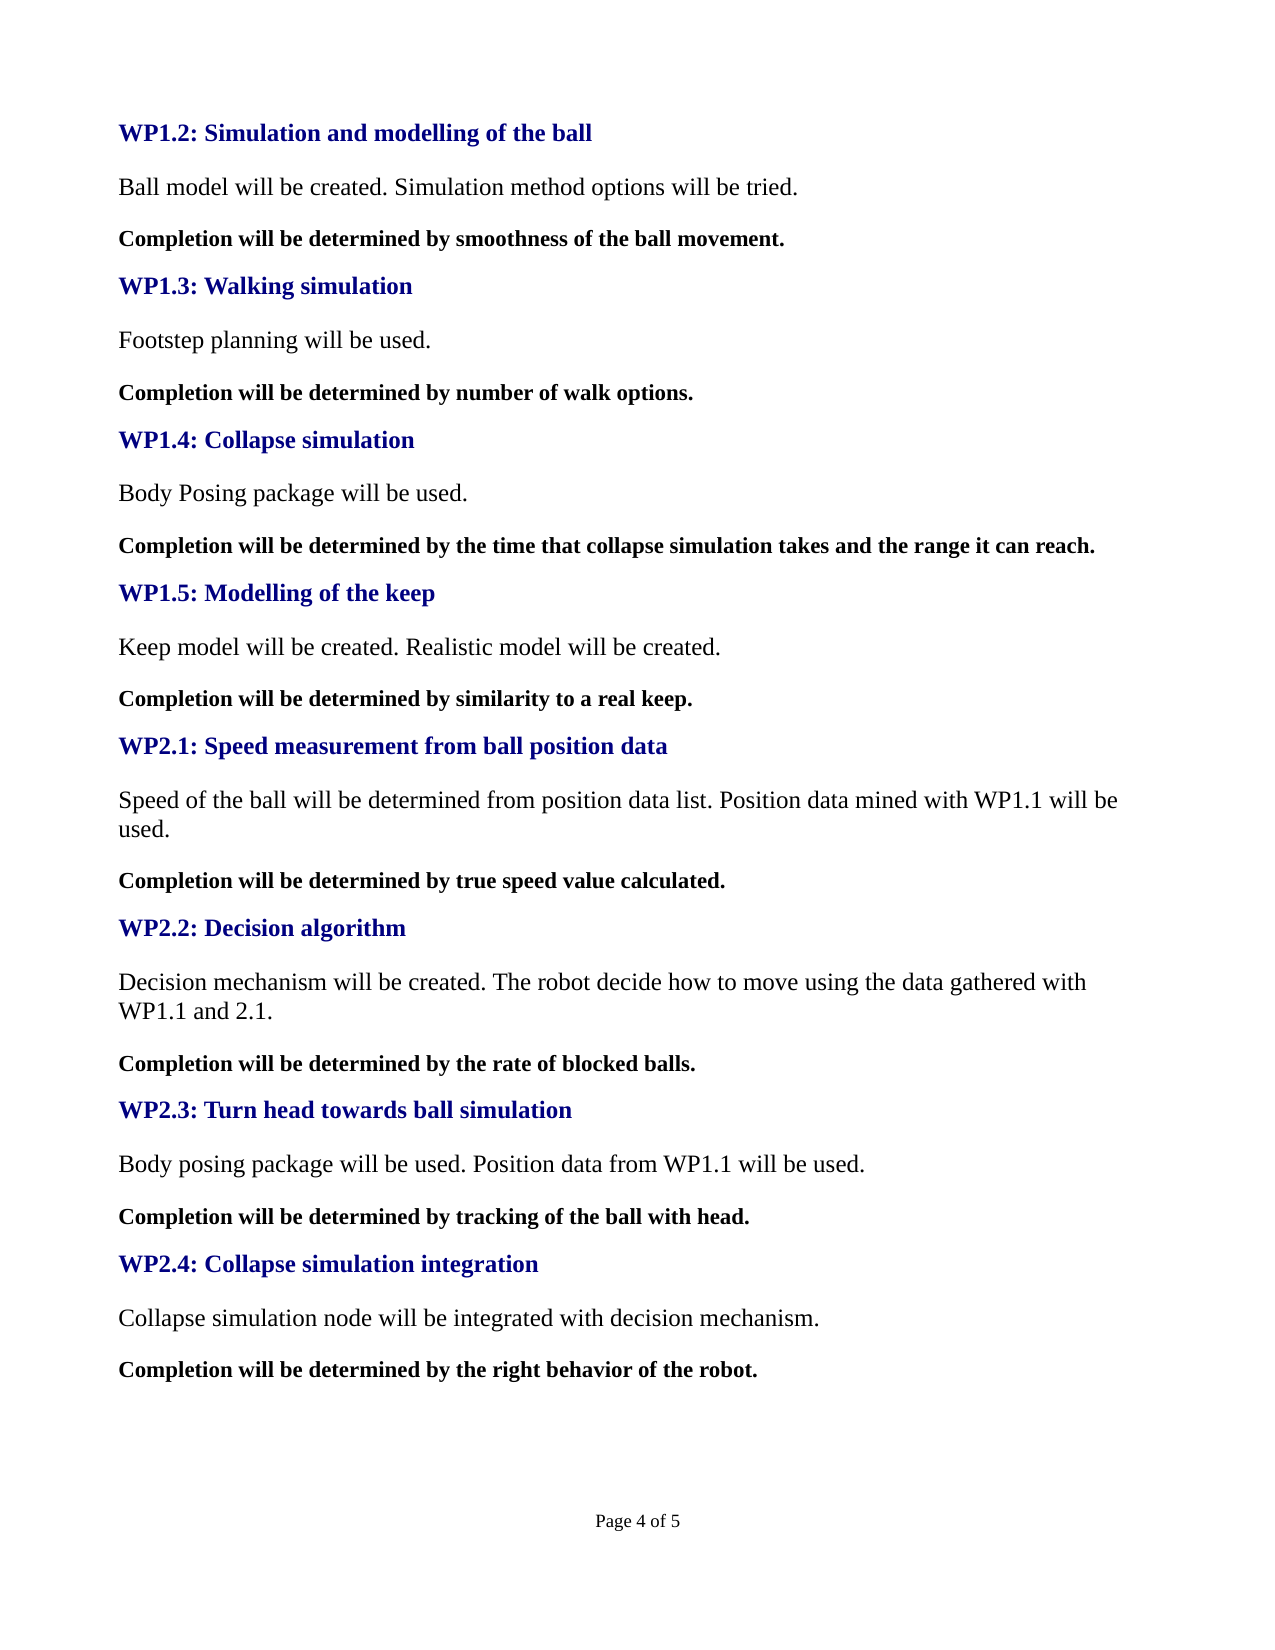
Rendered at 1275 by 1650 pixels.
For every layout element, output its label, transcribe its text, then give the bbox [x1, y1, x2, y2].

text Body posing package will be used. Position data from WP1.1 will be used. [118, 1149, 1157, 1178]
subtitle WP2.3: Turn head towards ball simulation [118, 1096, 1157, 1124]
text Ball model will be created. Simulation method options will be tried. [118, 172, 1157, 201]
text Footstep planning will be used. [118, 325, 1157, 354]
text Completion will be determined by tracking of the ball with head. [118, 1203, 1157, 1229]
text Decision mechanism will be created. The robot decide how to move using the data gathered with WP1.1 and 2.1. [118, 967, 1157, 1025]
text Completion will be determined by the right behavior of the robot. [118, 1356, 1157, 1383]
subtitle WP2.1: Speed measurement from ball position data [118, 731, 1157, 760]
text Keep model will be created. Realistic model will be created. [118, 632, 1157, 661]
text Completion will be determined by the rate of blocked balls. [118, 1050, 1157, 1076]
text Collapse simulation node will be integrated with decision mechanism. [118, 1303, 1157, 1331]
subtitle WP1.3: Walking simulation [118, 271, 1157, 300]
text Speed of the ball will be determined from position data list. Position data mined with WP1.1 will be used. [118, 785, 1157, 843]
subtitle WP2.2: Decision algorithm [118, 913, 1157, 942]
text Completion will be determined by similarity to a real keep. [118, 686, 1157, 712]
text Completion will be determined by smoothness of the ball movement. [118, 226, 1157, 252]
text Body Posing package will be used. [118, 478, 1157, 507]
subtitle WP1.2: Simulation and modelling of the ball [118, 118, 1157, 147]
subtitle WP1.4: Collapse simulation [118, 425, 1157, 453]
subtitle WP1.5: Modelling of the keep [118, 578, 1157, 607]
text Completion will be determined by the time that collapse simulation takes and the range it can reach. [118, 532, 1157, 558]
text Completion will be determined by number of walk options. [118, 379, 1157, 405]
subtitle WP2.4: Collapse simulation integration [118, 1249, 1157, 1278]
text Completion will be determined by true speed value calculated. [118, 868, 1157, 894]
